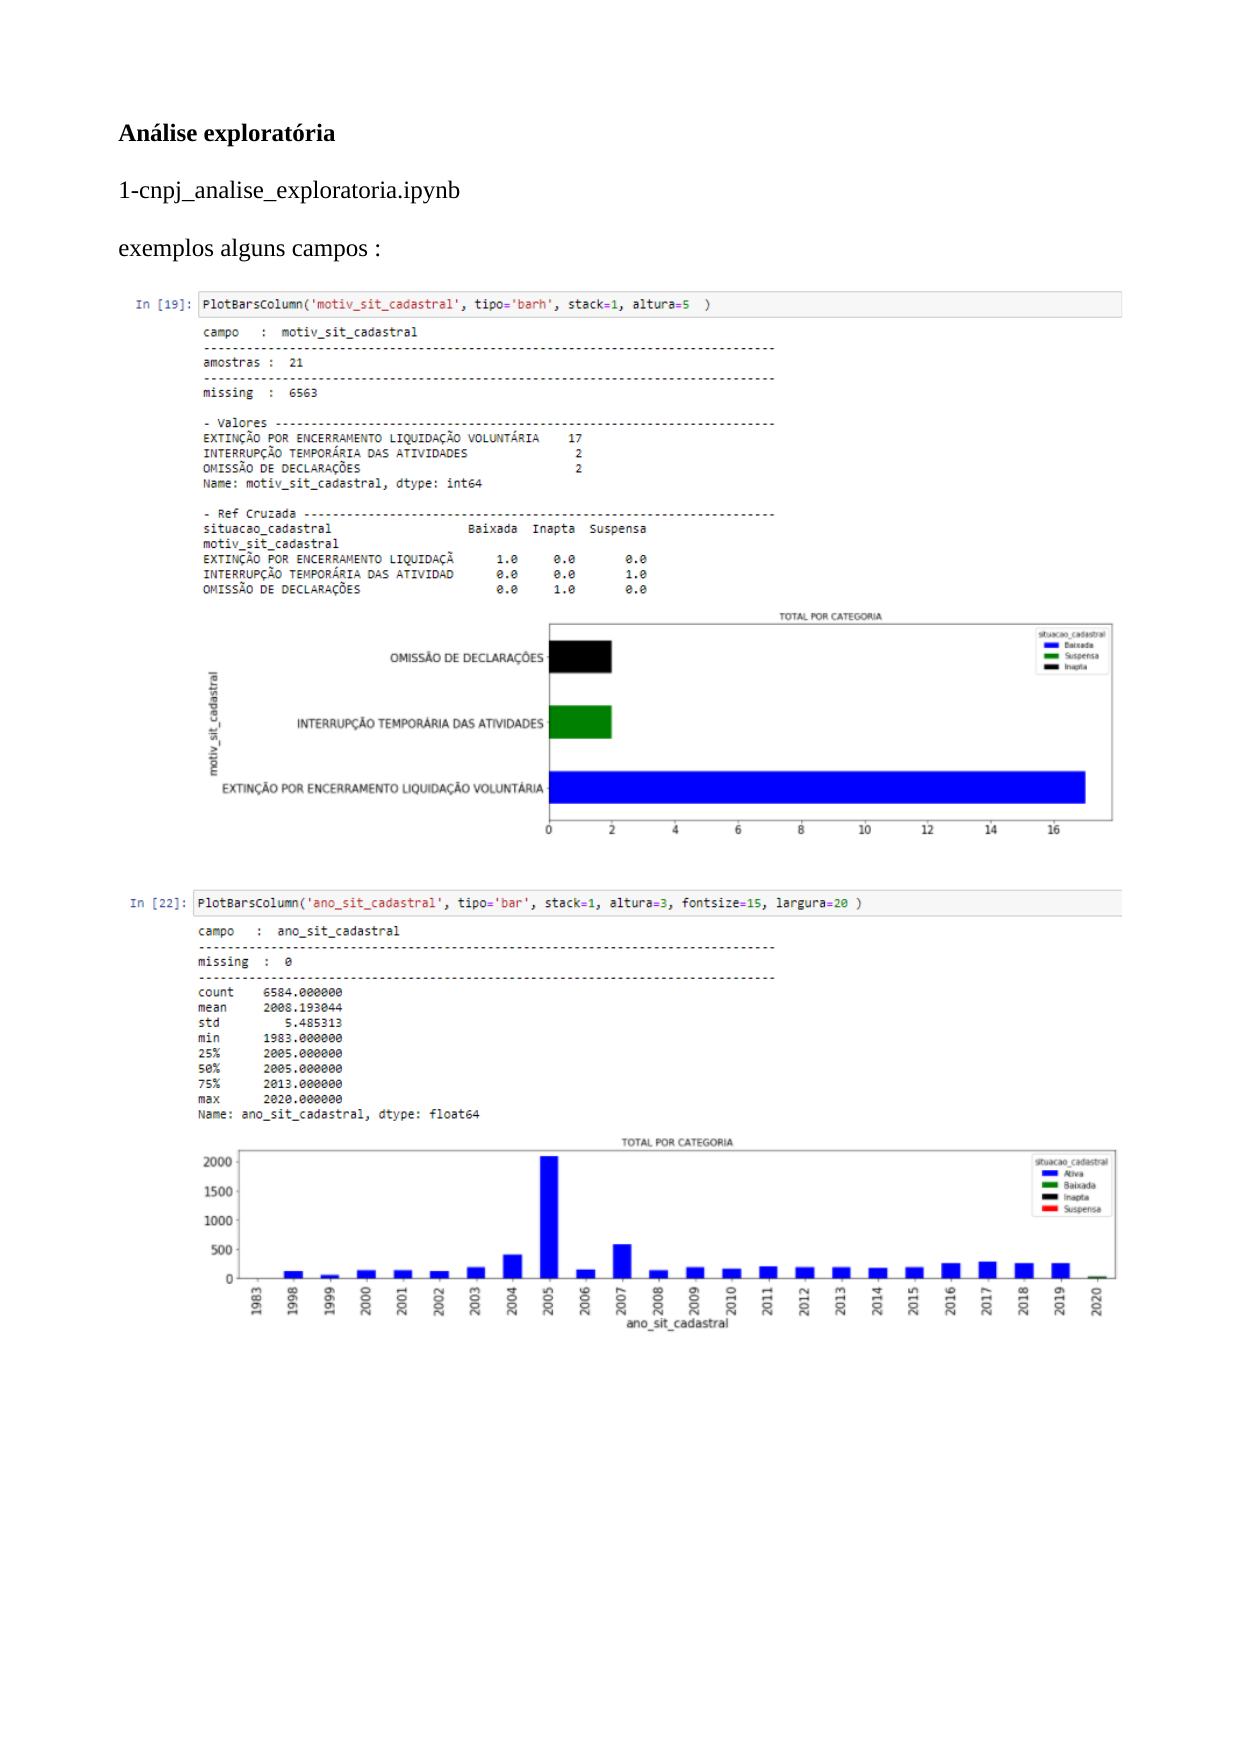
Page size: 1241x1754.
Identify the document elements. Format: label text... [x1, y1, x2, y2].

text 1-cnpj_analise_exploratoria.ipynb [118, 176, 1122, 204]
text exemplos alguns campos : [118, 233, 1122, 262]
text Análise exploratória [118, 118, 1122, 147]
picture [118, 878, 1123, 1338]
picture [118, 290, 1123, 847]
